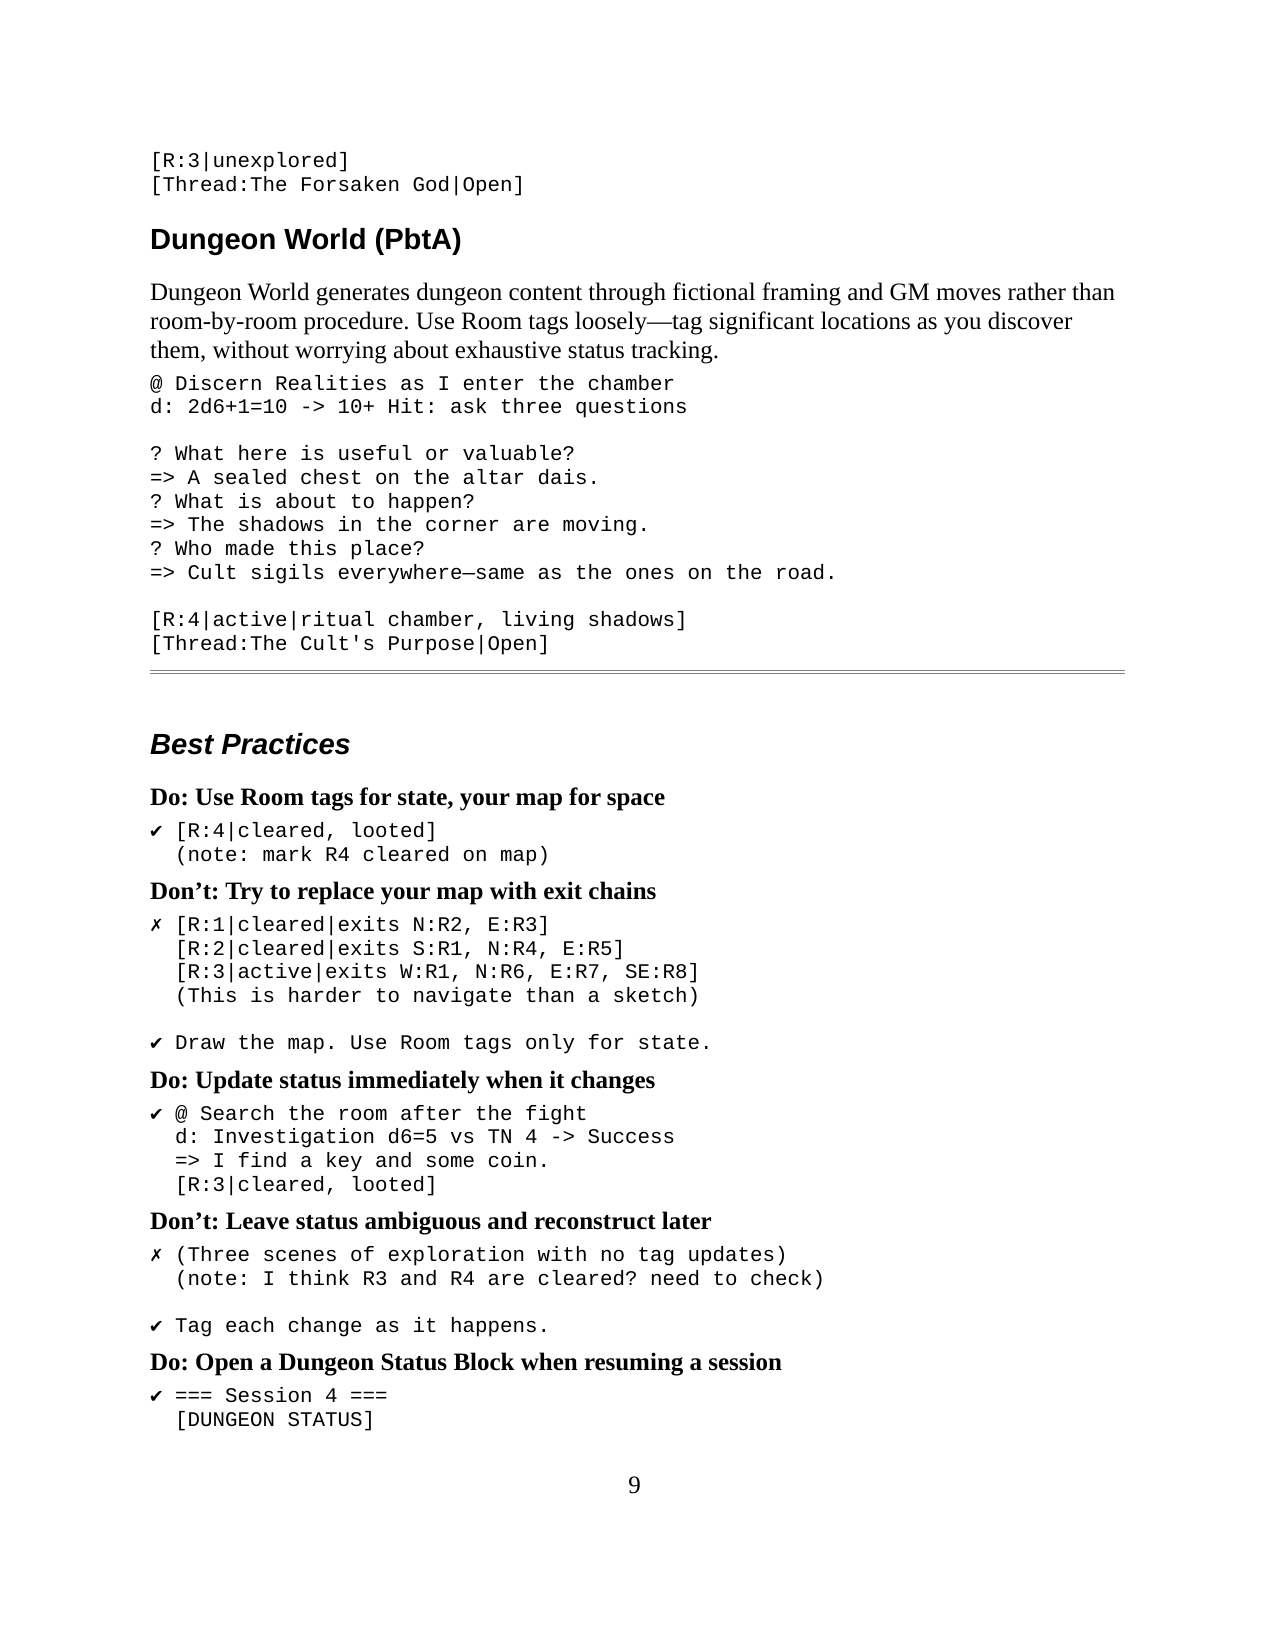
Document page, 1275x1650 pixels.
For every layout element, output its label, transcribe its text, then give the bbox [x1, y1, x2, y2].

text [DUNGEON STATUS] [150, 1409, 1125, 1432]
text ? Who made this place? [150, 538, 1125, 562]
text (note: I think R3 and R4 are cleared? need to check) [150, 1267, 1125, 1291]
text ✔ @ Search the room after the fight [150, 1103, 1125, 1126]
text Do: Update status immediately when it changes [150, 1065, 1125, 1094]
text [R:4|active|ritual chamber, living shadows] [150, 609, 1125, 633]
text => The shadows in the corner are moving. [150, 514, 1125, 538]
subtitle Best Practices [150, 727, 1125, 761]
text [R:3|unexplored] [150, 150, 1125, 174]
text [R:3|cleared, looted] [150, 1173, 1125, 1197]
subtitle Dungeon World (PbtA) [150, 222, 1125, 256]
text ✗ (Three scenes of exploration with no tag updates) [150, 1244, 1125, 1267]
text [R:2|cleared|exits S:R1, N:R4, E:R5] [150, 938, 1125, 961]
text ✔ === Session 4 === [150, 1385, 1125, 1409]
text (This is harder to navigate than a sketch) [150, 985, 1125, 1009]
text ✔ Draw the map. Use Room tags only for state. [150, 1032, 1125, 1056]
text => I find a key and some coin. [150, 1150, 1125, 1173]
text d: Investigation d6=5 vs TN 4 -> Success [150, 1126, 1125, 1150]
text [Thread:The Forsaken God|Open] [150, 174, 1125, 197]
text Don’t: Leave status ambiguous and reconstruct later [150, 1206, 1125, 1235]
text [Thread:The Cult's Purpose|Open] [150, 633, 1125, 656]
text Don’t: Try to replace your map with exit chains [150, 876, 1125, 905]
text ✗ [R:1|cleared|exits N:R2, E:R3] [150, 914, 1125, 938]
text ✔ [R:4|cleared, looted] [150, 820, 1125, 844]
text => A sealed chest on the altar dais. [150, 467, 1125, 491]
text [R:3|active|exits W:R1, N:R6, E:R7, SE:R8] [150, 961, 1125, 985]
text d: 2d6+1=10 -> 10+ Hit: ask three questions [150, 396, 1125, 420]
text Do: Open a Dungeon Status Block when resuming a session [150, 1347, 1125, 1376]
text (note: mark R4 cleared on map) [150, 844, 1125, 867]
text Dungeon World generates dungeon content through fictional framing and GM moves rather than room-by-room procedure. Use Room tags loosely—tag significant locations as you discover them, without worrying about exhaustive status tracking. [150, 277, 1125, 363]
text ? What here is useful or valuable? [150, 443, 1125, 467]
text => Cult sigils everywhere—same as the ones on the road. [150, 562, 1125, 585]
text @ Discern Realities as I enter the chamber [150, 372, 1125, 396]
text Do: Use Room tags for state, your map for space [150, 782, 1125, 811]
text ✔ Tag each change as it happens. [150, 1315, 1125, 1338]
text ? What is about to happen? [150, 491, 1125, 514]
